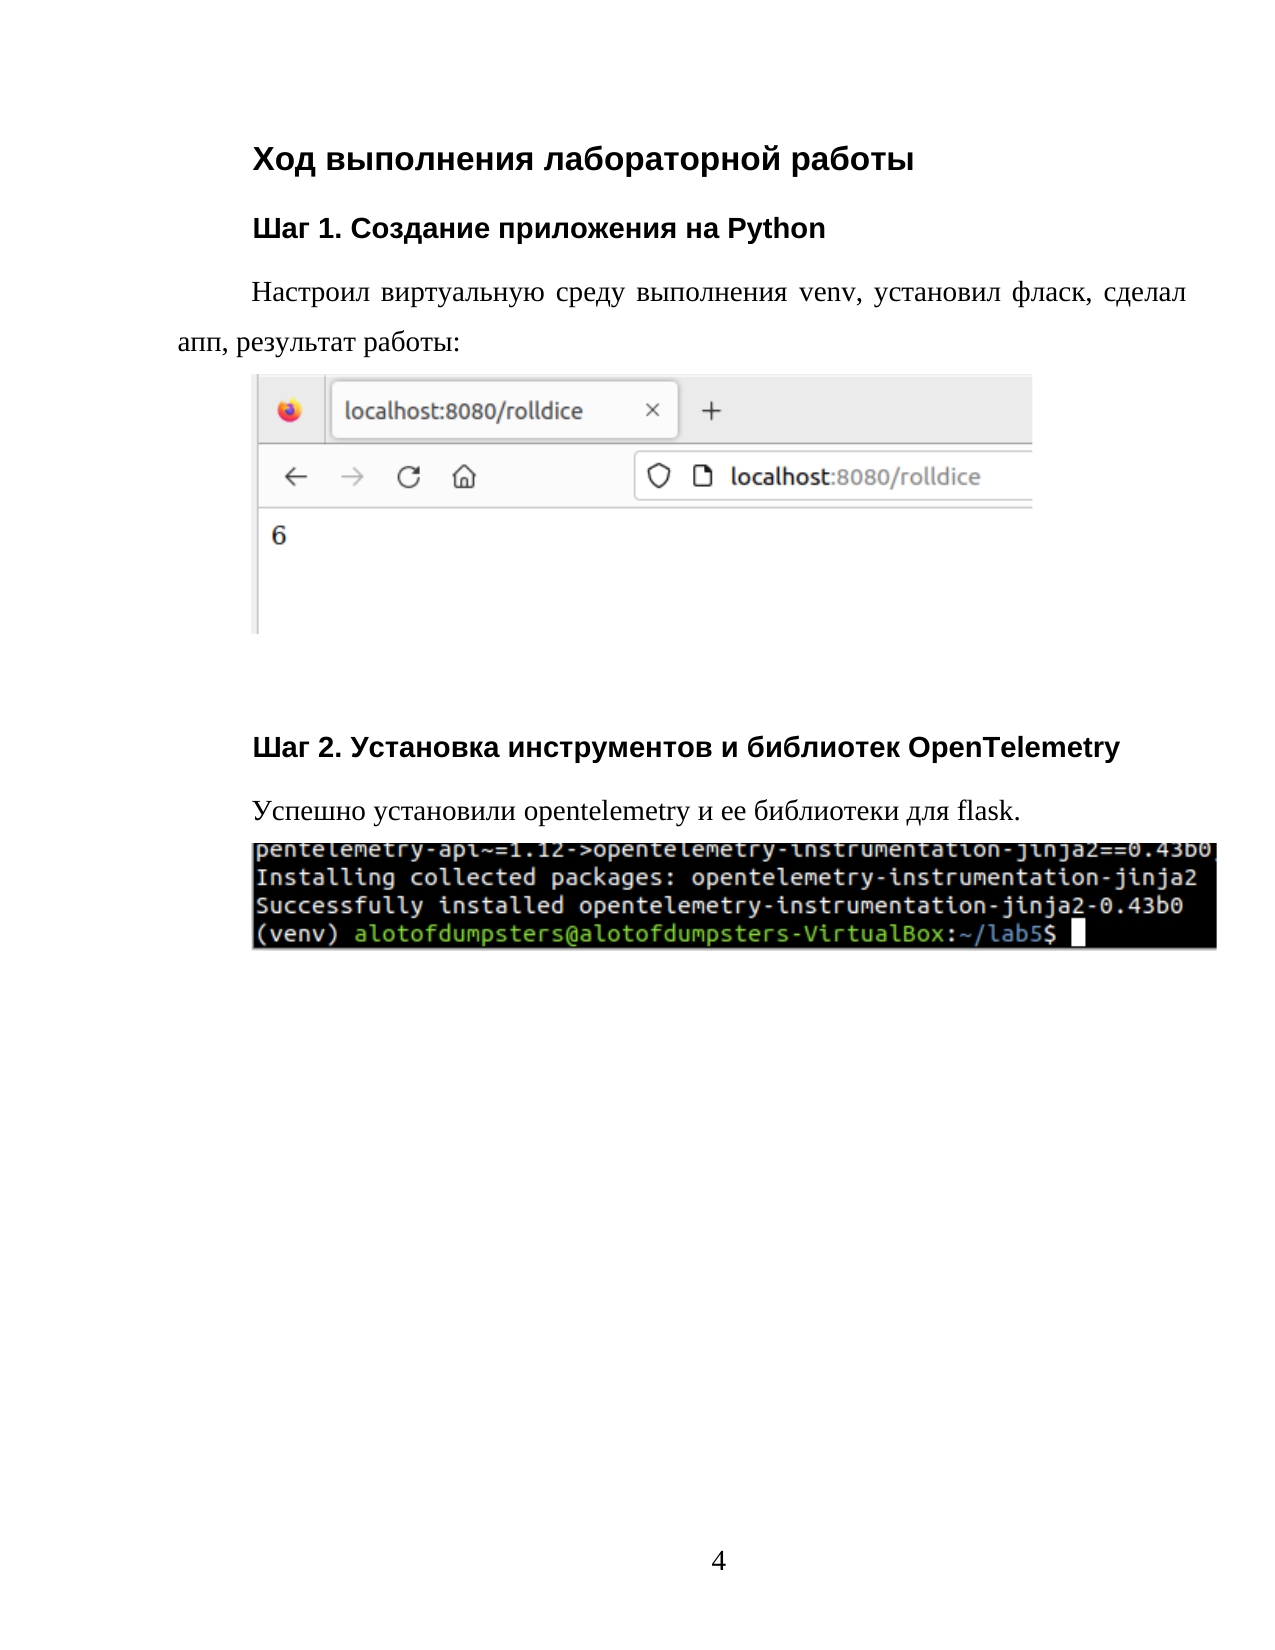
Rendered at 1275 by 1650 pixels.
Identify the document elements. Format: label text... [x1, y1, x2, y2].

picture [251, 374, 1033, 634]
subtitle Шаг 1. Создание приложения на Python [177, 211, 1186, 245]
subtitle Ход выполнения лабораторной работы [177, 139, 1186, 177]
text Настроил виртуальную среду выполнения venv, установил фласк, сделал апп, результат работы: [177, 274, 1186, 358]
text Успешно установили opentelemetry и ее библиотеки для flask. [177, 793, 1186, 827]
picture [251, 843, 1217, 951]
subtitle Шаг 2. Установка инструментов и библиотек OpenTelemetry [177, 730, 1186, 764]
